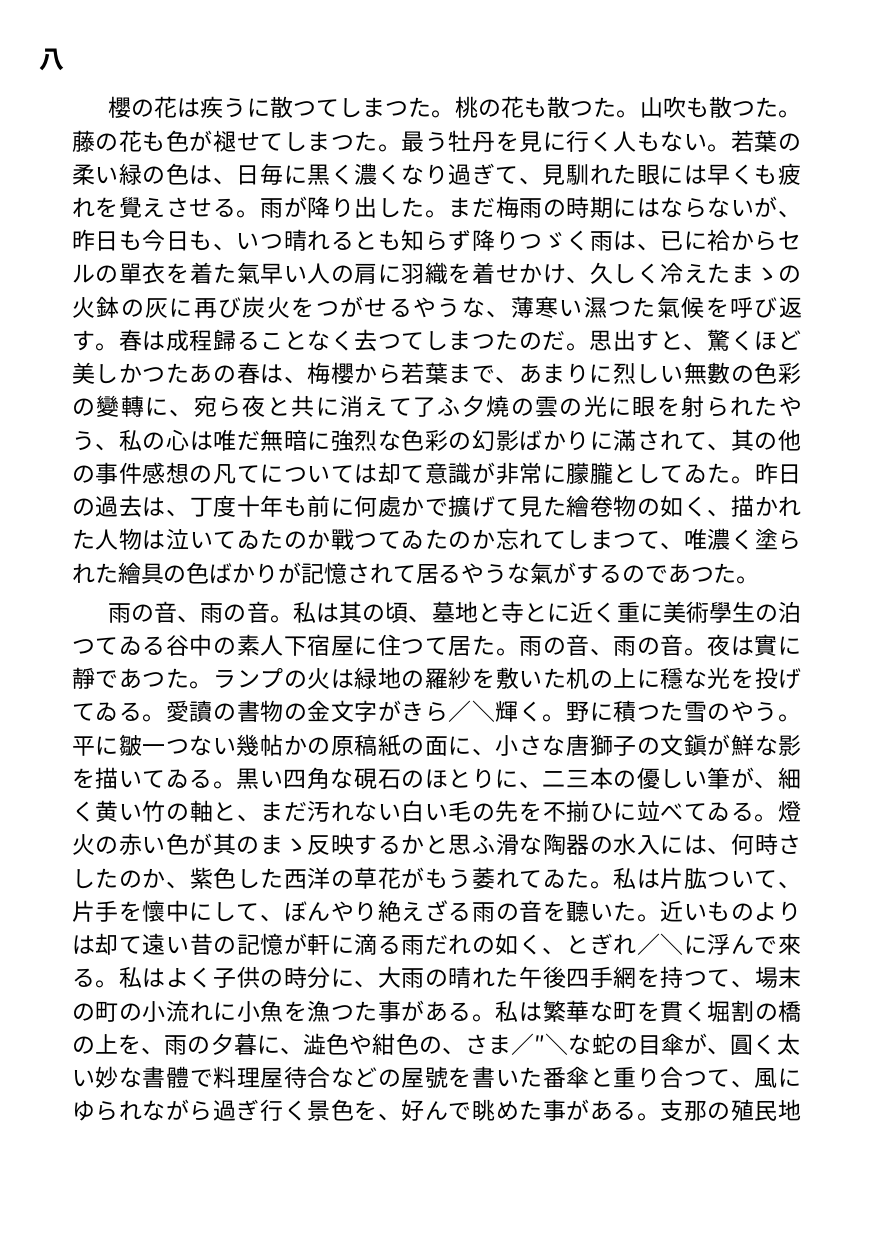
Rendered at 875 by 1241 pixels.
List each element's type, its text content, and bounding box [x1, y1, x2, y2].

text 櫻の花は疾うに散つてしまつた。桃の花も散つた。山吹も散つた。藤の花も色が褪せてしまつた。最う牡丹を見に行く人もない。若葉の柔い緑の色は、日毎に黒く濃くなり過ぎて、見馴れた眼には早くも疲れを覺えさせる。雨が降り出した。まだ梅雨の時期にはならないが、昨日も今日も、いつ晴れるとも知らず降りつゞく雨は、已に袷からセルの單衣を着た氣早い人の肩に羽織を着せかけ、久しく冷えたまゝの火鉢の灰に再び炭火をつがせるやうな、薄寒い濕つた氣候を呼び返す。春は成程歸ることなく去つてしまつたのだ。思出すと、驚くほど美しかつたあの春は、梅櫻から若葉まで、あまりに烈しい無數の色彩の變轉に、宛ら夜と共に消えて了ふ夕燒の雲の光に眼を射られたやう、私の心は唯だ無暗に強烈な色彩の幻影ばかりに滿されて、其の他の事件感想の凡てについては却て意識が非常に朦朧としてゐた。昨日の過去は、丁度十年も前に何處かで擴げて見た繪卷物の如く、描かれた人物は泣いてゐたのか戰つてゐたのか忘れてしまつて、唯濃く塗られた繪具の色ばかりが記憶されて居るやうな氣がするのであつた。 [72, 90, 802, 589]
text 雨の音、雨の音。私は其の頃、墓地と寺とに近く重に美術學生の泊つてゐる谷中の素人下宿屋に住つて居た。雨の音、雨の音。夜は實に靜であつた。ランプの火は緑地の羅紗を敷いた机の上に穩な光を投げてゐる。愛讀の書物の金文字がきら／＼輝く。野に積つた雪のやう。平に皺一つない幾帖かの原稿紙の面に、小さな唐獅子の文鎭が鮮な影を描いてゐる。黒い四角な硯石のほとりに、二三本の優しい筆が、細く黄い竹の軸と、まだ汚れない白い毛の先を不揃ひに竝べてゐる。燈火の赤い色が其のまゝ反映するかと思ふ滑な陶器の水入には、何時さしたのか、紫色した西洋の草花がもう萎れてゐた。私は片肱ついて、片手を懷中にして、ぼんやり絶えざる雨の音を聽いた。近いものよりは却て遠い昔の記憶が軒に滴る雨だれの如く、とぎれ／＼に浮んで來る。私はよく子供の時分に、大雨の晴れた午後四手網を持つて、場末の町の小流れに小魚を漁つた事がある。私は繁華な町を貫く堀割の橋の上を、雨の夕暮に、澁色や紺色の、さま／″＼な蛇の目傘が、圓く太い妙な書體で料理屋待合などの屋號を書いた番傘と重り合つて、風にゆられながら過ぎ行く景色を、好んで眺めた事がある。支那の殖民地 [72, 594, 802, 1126]
subtitle 八 [36, 36, 838, 78]
